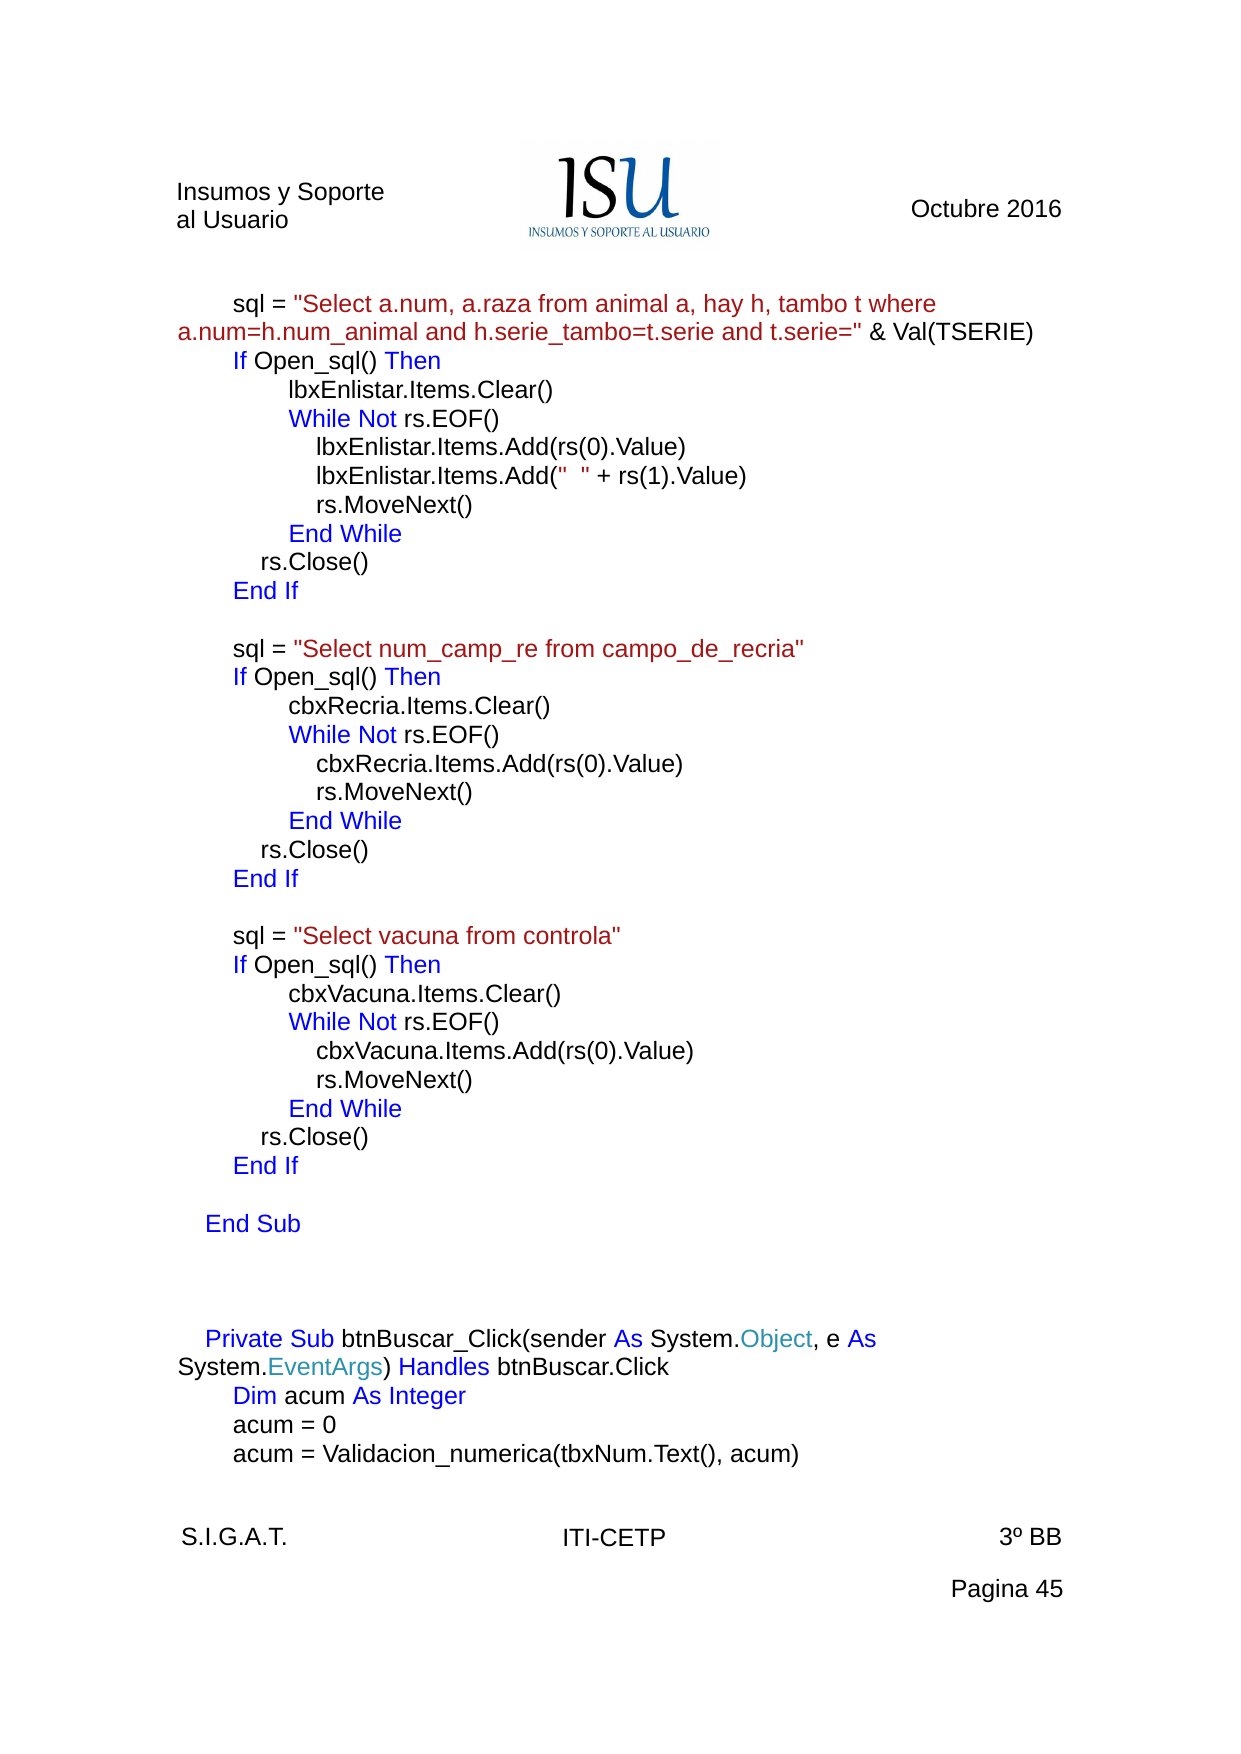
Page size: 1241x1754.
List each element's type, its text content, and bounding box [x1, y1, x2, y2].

text End While [177, 806, 1063, 835]
text rs.Close() [177, 1122, 1063, 1151]
text acum = 0 [177, 1410, 1063, 1438]
text Private Sub btnBuscar_Click(sender As System.Object, e As System.EventArgs) Handles btnBuscar.Click [177, 1323, 1063, 1381]
picture [517, 138, 723, 252]
text While Not rs.EOF() [177, 403, 1063, 432]
text rs.Close() [177, 835, 1063, 863]
text rs.MoveNext() [177, 1065, 1063, 1093]
text If Open_sql() Then [177, 950, 1063, 978]
text While Not rs.EOF() [177, 1007, 1063, 1036]
text End While [177, 1093, 1063, 1122]
text End While [177, 518, 1063, 547]
text Dim acum As Integer [177, 1381, 1063, 1410]
text sql = "Select num_camp_re from campo_de_recria" [177, 633, 1063, 662]
text lbxEnlistar.Items.Add(rs(0).Value) [177, 432, 1063, 461]
text rs.MoveNext() [177, 490, 1063, 518]
text sql = "Select a.num, a.raza from animal a, hay h, tambo t where a.num=h.num_animal and h.serie_tambo=t.serie and t.serie=" & Val(TSERIE) [177, 288, 1063, 346]
text End If [177, 576, 1063, 605]
text End Sub [177, 1208, 1063, 1237]
text cbxVacuna.Items.Add(rs(0).Value) [177, 1036, 1063, 1065]
text If Open_sql() Then [177, 346, 1063, 375]
text cbxRecria.Items.Add(rs(0).Value) [177, 748, 1063, 777]
text rs.Close() [177, 547, 1063, 576]
text cbxRecria.Items.Clear() [177, 691, 1063, 720]
text If Open_sql() Then [177, 662, 1063, 691]
text sql = "Select vacuna from controla" [177, 921, 1063, 950]
text cbxVacuna.Items.Clear() [177, 978, 1063, 1007]
text End If [177, 1151, 1063, 1180]
text lbxEnlistar.Items.Clear() [177, 375, 1063, 403]
text acum = Validacion_numerica(tbxNum.Text(), acum) [177, 1438, 1063, 1467]
text End If [177, 863, 1063, 892]
text While Not rs.EOF() [177, 720, 1063, 748]
text lbxEnlistar.Items.Add(" " + rs(1).Value) [177, 461, 1063, 490]
text rs.MoveNext() [177, 777, 1063, 806]
